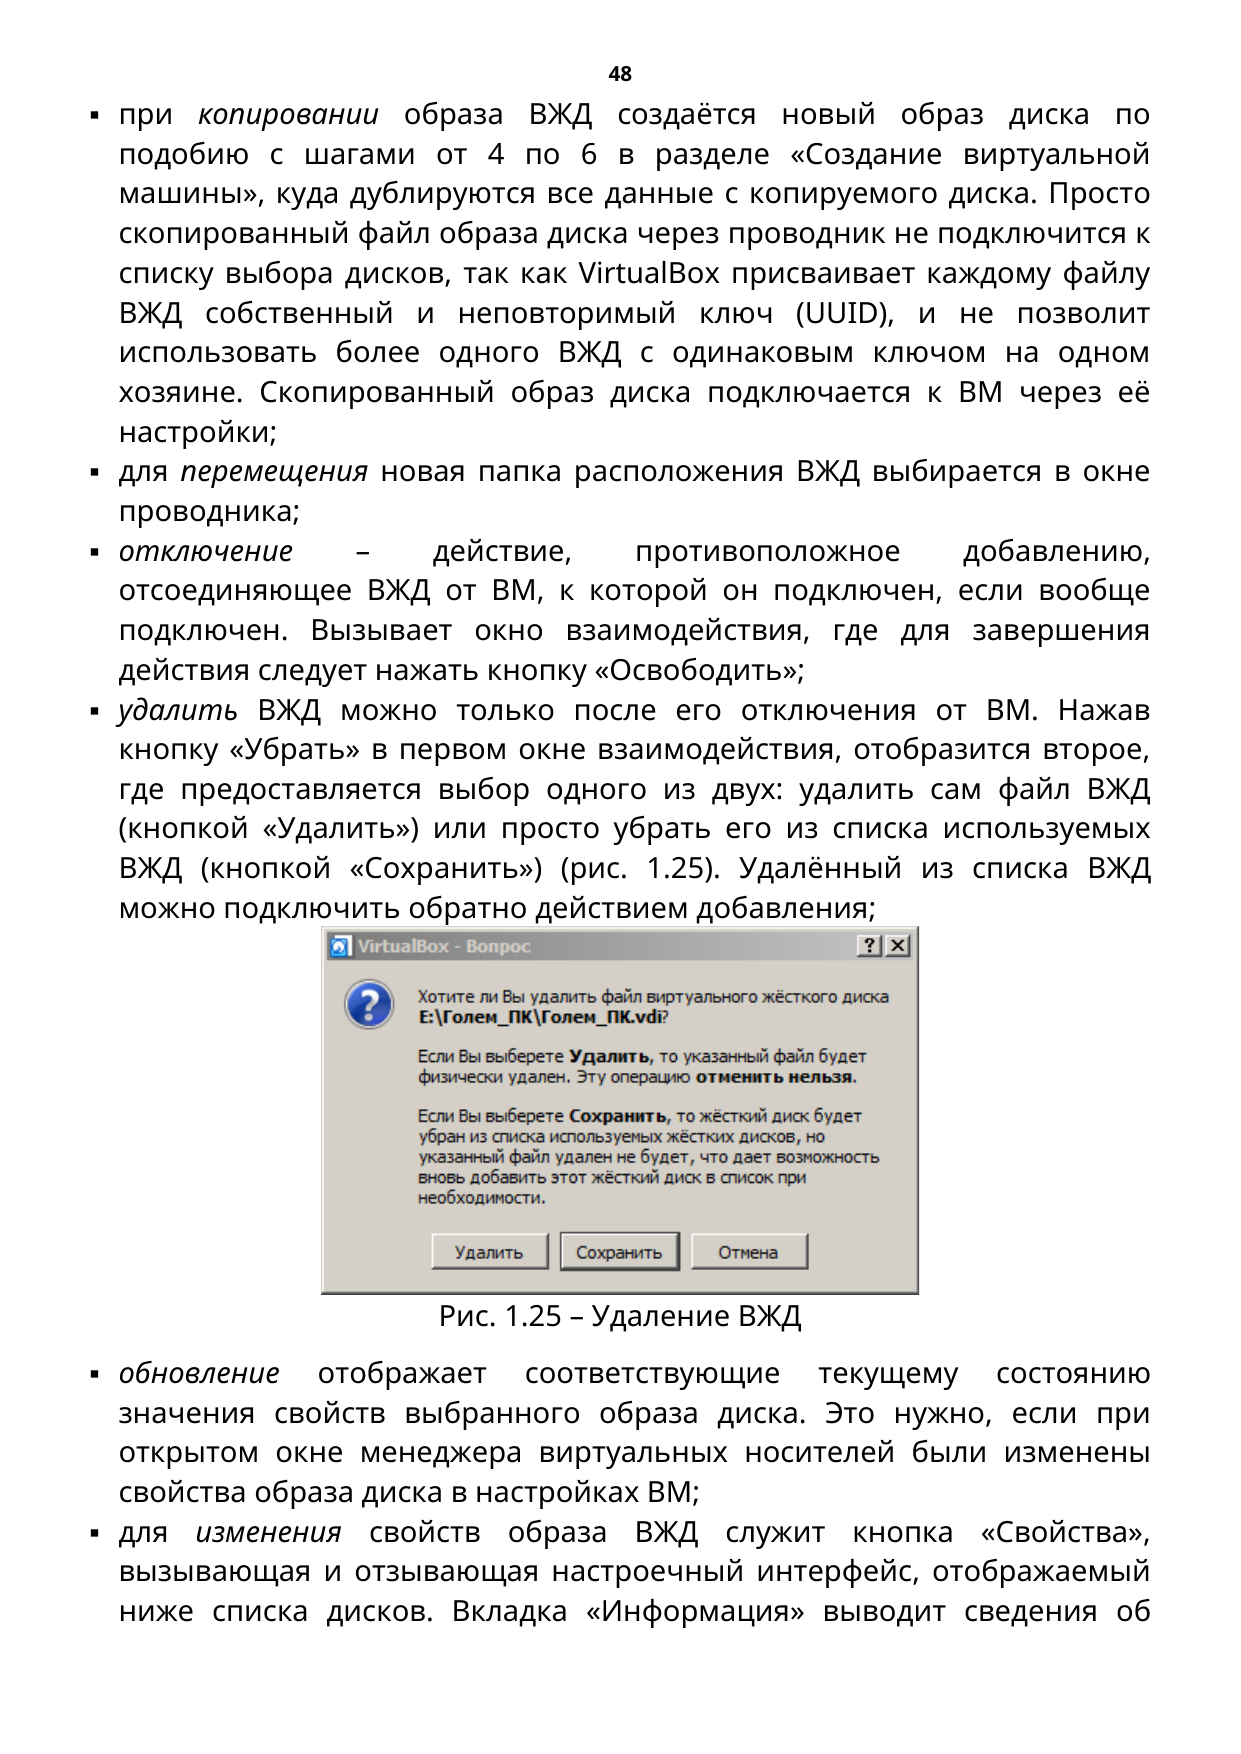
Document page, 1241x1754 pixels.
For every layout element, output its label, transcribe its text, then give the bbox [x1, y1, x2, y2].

picture [321, 926, 920, 1295]
list удалить ВЖД можно только после его отключения от ВМ. Нажав кнопку «Убрать» в первом окне взаимодействия, отобразится второе, где предоставляется выбор одного из двух: удалить сам файл ВЖД (кнопкой «Удалить») или просто убрать его из списка используемых ВЖД (кнопкой «Сохранить») (рис. 1.25). Удалённый из списка ВЖД можно подключить обратно действием добавления; [89, 689, 1152, 927]
list отключение – действие, противоположное добавлению, отсоединяющее ВЖД от ВМ, к которой он подключен, если вообще подключен. Вызывает окно взаимодействия, где для завершения действия следует нажать кнопку «Освободить»; [89, 530, 1152, 689]
list обновление отображает соответствующие текущему состоянию значения свойств выбранного образа диска. Это нужно, если при открытом окне менеджера виртуальных носителей были изменены свойства образа диска в настройках ВМ; [89, 1352, 1152, 1511]
list при копировании образа ВЖД создаётся новый образ диска по подобию с шагами от 4 по 6 в разделе «Создание виртуальной машины», куда дублируются все данные с копируемого диска. Просто скопированный файл образа диска через проводник не подключится к списку выбора дисков, так как VirtualBox присваивает каждому файлу ВЖД собственный и неповторимый ключ (UUID), и не позволит использовать более одного ВЖД с одинаковым ключом на одном хозяине. Скопированный образ диска подключается к ВМ через её настройки; [89, 93, 1152, 451]
list для перемещения новая папка расположения ВЖД выбирается в окне проводника; [89, 451, 1152, 530]
list для изменения свойств образа ВЖД служит кнопка «Свойства», вызывающая и отзывающая настроечный интерфейс, отображаемый ниже списка дисков. Вкладка «Информация» выводит сведения об [89, 1511, 1152, 1630]
text Рис. 1.25 – Удаление ВЖД [89, 1295, 1152, 1334]
